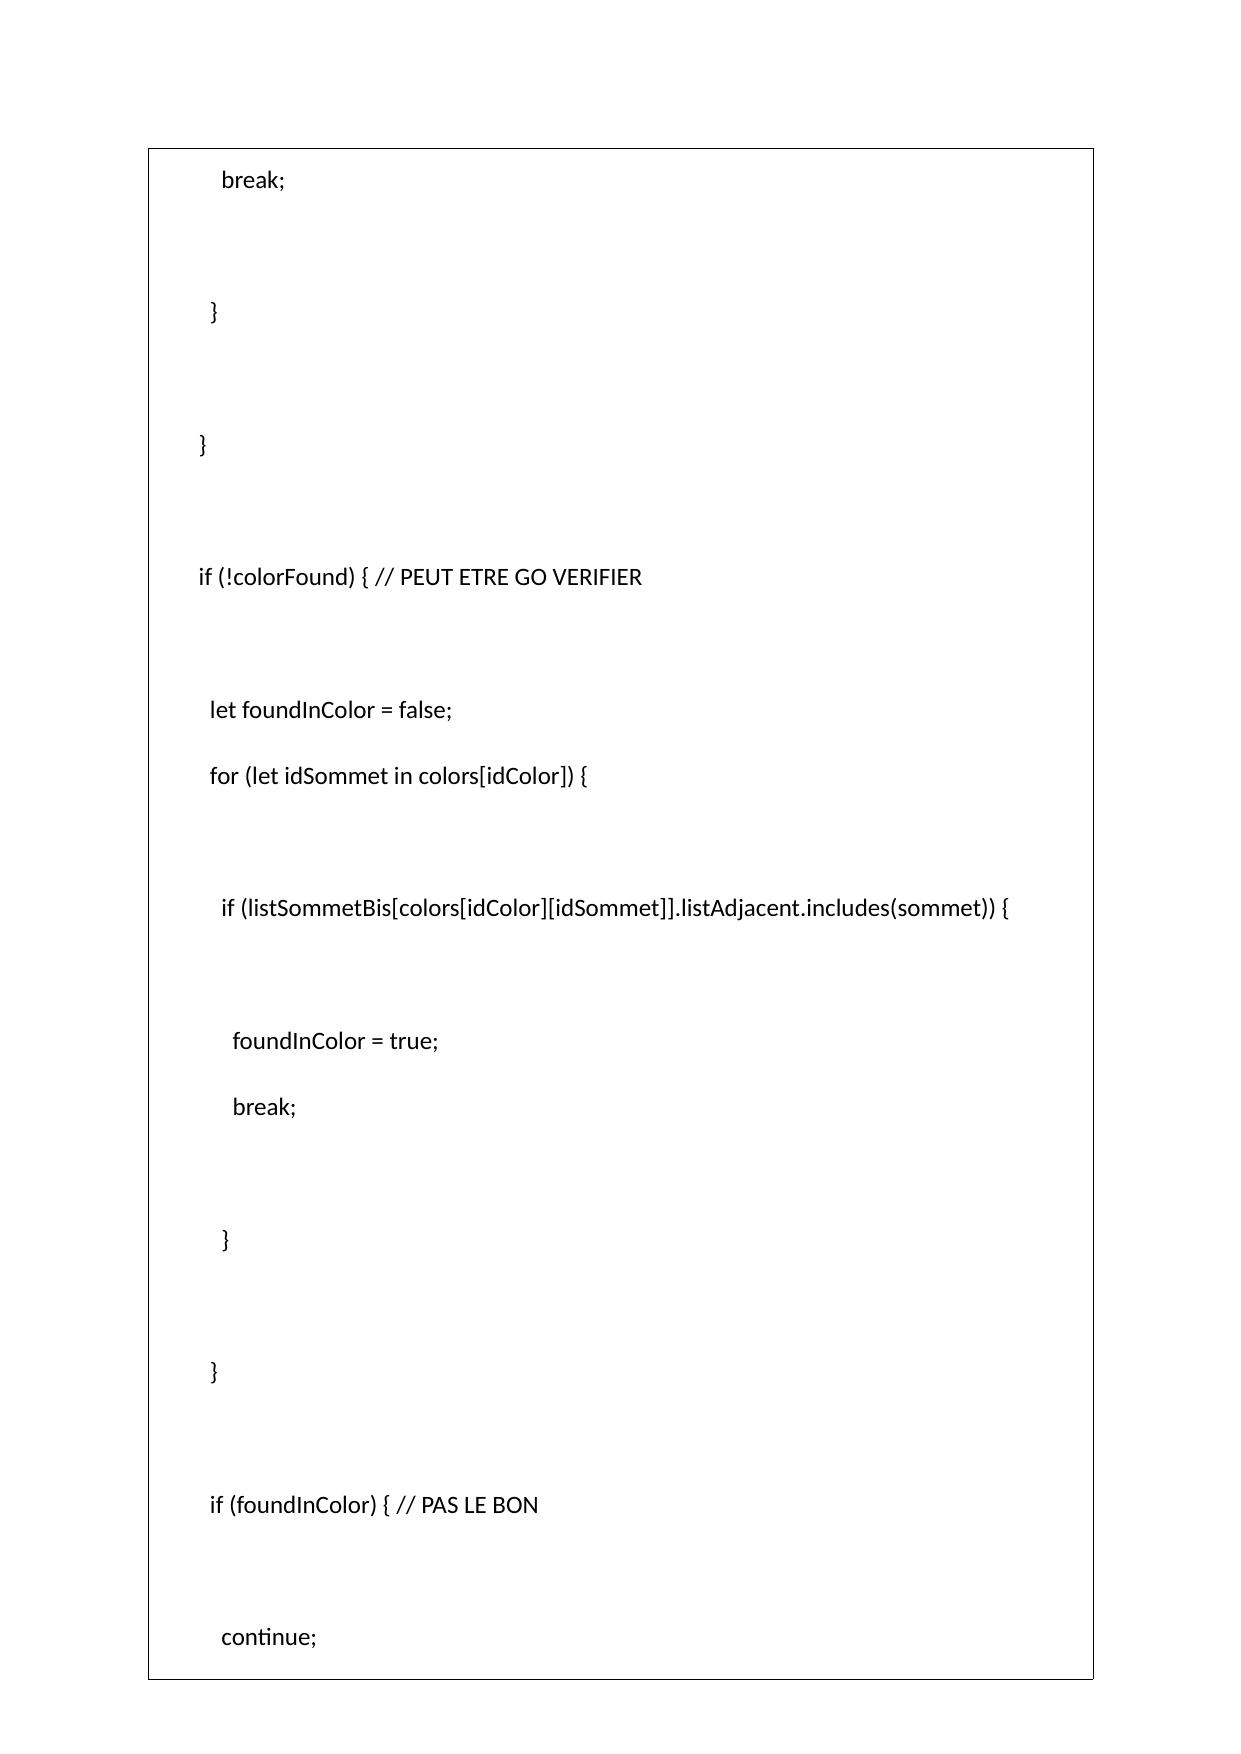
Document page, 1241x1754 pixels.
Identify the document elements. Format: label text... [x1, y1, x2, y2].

table_header break; } } if (!colorFound) { // PEUT ETRE GO VERIFIER let foundInColor = false; for (let idSommet in colors[idColor]) { if (listSommetBis[colors[idColor][idSommet]].listAdjacent.includes(sommet)) { foundInColor = true; break; } } if (foundInColor) { // PAS LE BON continue; [149, 149, 1093, 1678]
